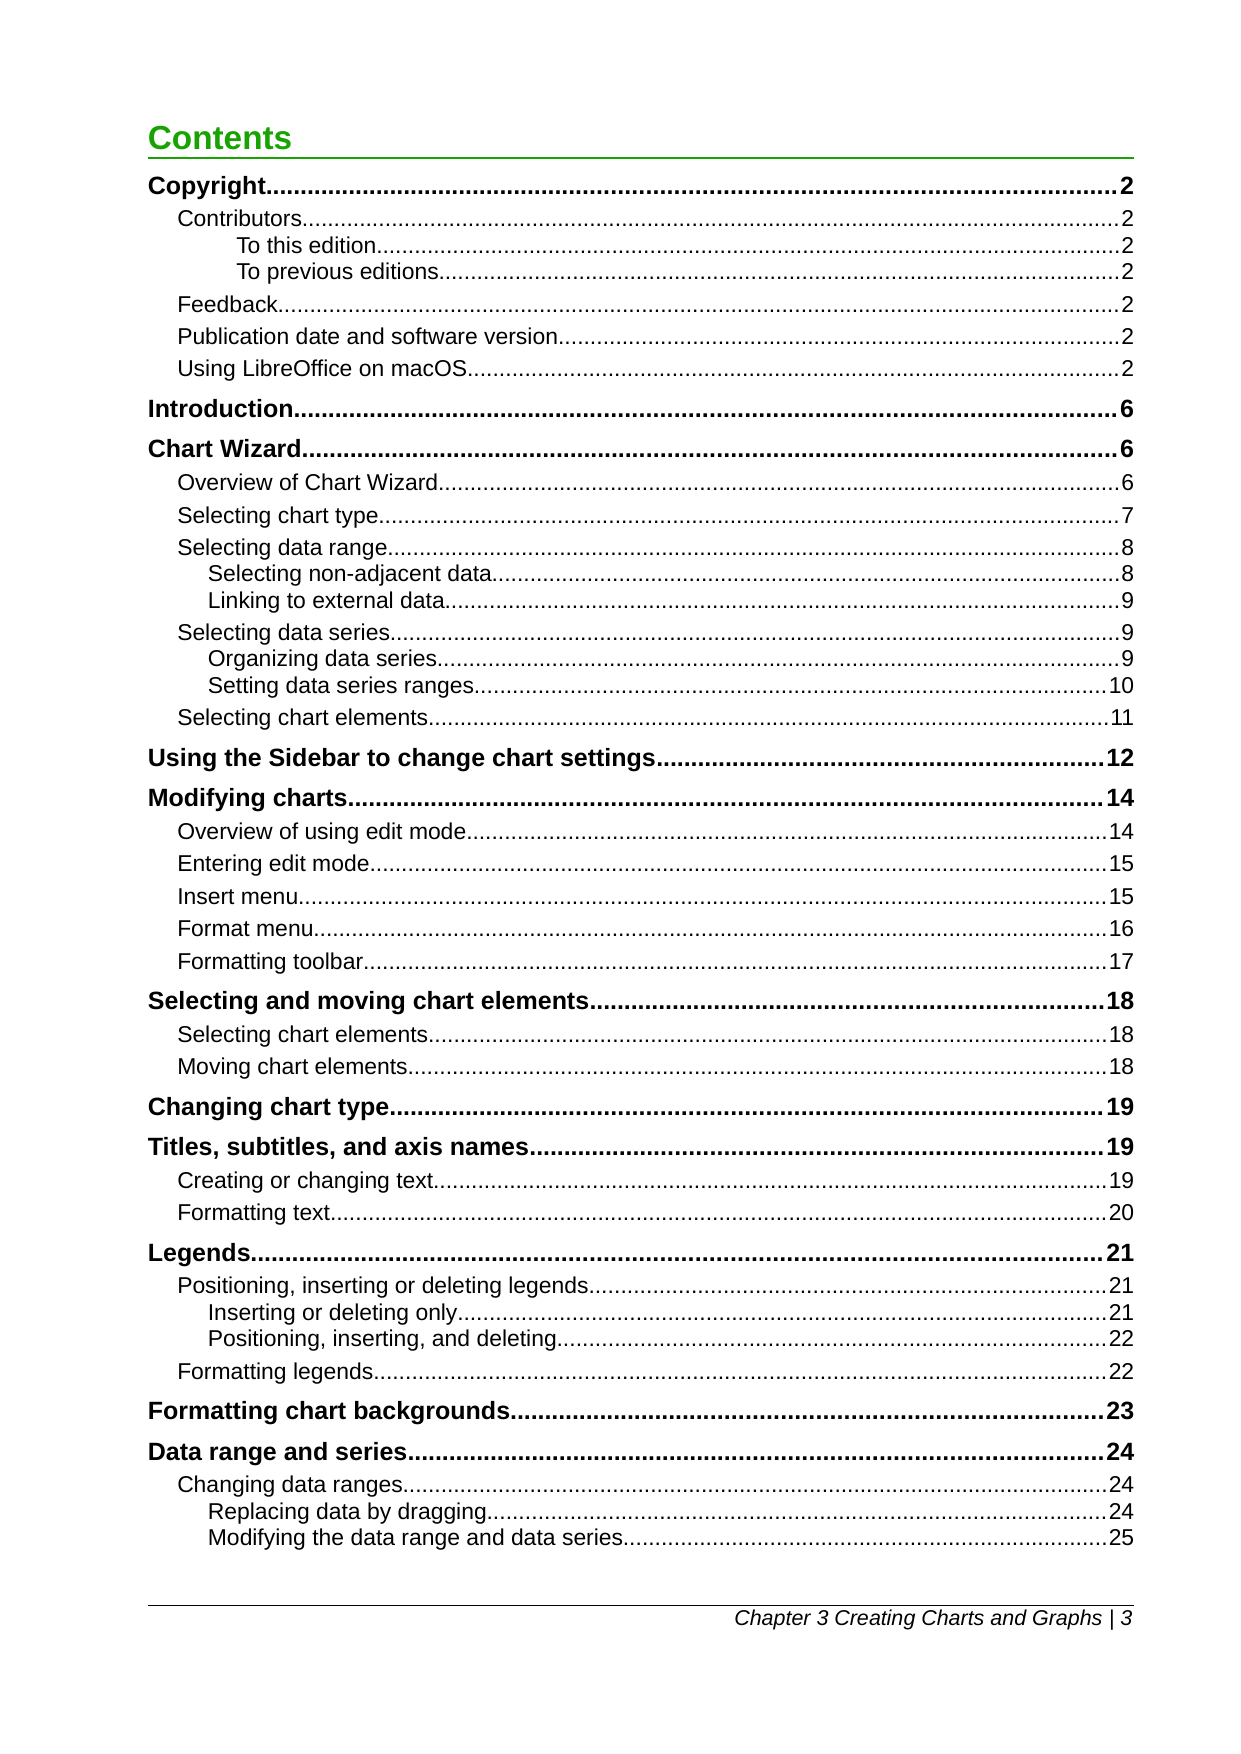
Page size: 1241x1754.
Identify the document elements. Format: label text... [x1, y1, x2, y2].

text Changing chart type 19 [148, 1091, 1134, 1120]
text Overview of using edit mode 14 [177, 818, 1134, 844]
text Entering edit mode 15 [177, 850, 1134, 877]
text Chart Wizard 6 [148, 434, 1134, 463]
text Titles, subtitles, and axis names 19 [148, 1132, 1134, 1161]
text To this edition 2 [236, 232, 1134, 258]
text Selecting non-adjacent data 8 [208, 560, 1134, 587]
text Introduction 6 [148, 394, 1134, 422]
text To previous editions 2 [236, 258, 1134, 284]
text Modifying charts 14 [148, 783, 1134, 812]
text Selecting data range 8 [177, 534, 1134, 560]
text Formatting legends 22 [177, 1358, 1134, 1384]
text Positioning, inserting, and deleting 22 [208, 1325, 1134, 1352]
text Formatting chart backgrounds 23 [148, 1396, 1134, 1425]
text Using the Sidebar to change chart settings 12 [148, 742, 1134, 771]
text Formatting toolbar 17 [177, 948, 1134, 974]
text Formatting text 20 [177, 1199, 1134, 1226]
text Moving chart elements 18 [177, 1053, 1134, 1079]
text Overview of Chart Wizard 6 [177, 469, 1134, 496]
text Publication date and software version 2 [177, 323, 1134, 349]
text Changing data ranges 24 [177, 1471, 1134, 1498]
text Copyright 2 [148, 171, 1134, 199]
text Selecting data series 9 [177, 619, 1134, 645]
text Legends 21 [148, 1238, 1134, 1266]
text Feedback 2 [177, 291, 1134, 317]
text Positioning, inserting or deleting legends 21 [177, 1272, 1134, 1299]
text Selecting chart type 7 [177, 502, 1134, 528]
text Linking to external data 9 [208, 587, 1134, 613]
text Inserting or deleting only 21 [208, 1299, 1134, 1325]
text Format menu 16 [177, 915, 1134, 942]
text Setting data series ranges 10 [208, 672, 1134, 698]
text Creating or changing text 19 [177, 1167, 1134, 1193]
text Data range and series 24 [148, 1437, 1134, 1465]
text Using LibreOffice on macOS 2 [177, 355, 1134, 382]
text Selecting chart elements 18 [177, 1021, 1134, 1047]
text Contributors 2 [177, 205, 1134, 232]
text Insert menu 15 [177, 883, 1134, 909]
text Selecting and moving chart elements 18 [148, 986, 1134, 1015]
text Organizing data series 9 [208, 645, 1134, 672]
text Modifying the data range and data series 25 [208, 1524, 1134, 1551]
text Replacing data by dragging 24 [208, 1498, 1134, 1524]
subtitle Contents [148, 118, 1134, 157]
text Selecting chart elements 11 [177, 704, 1134, 731]
